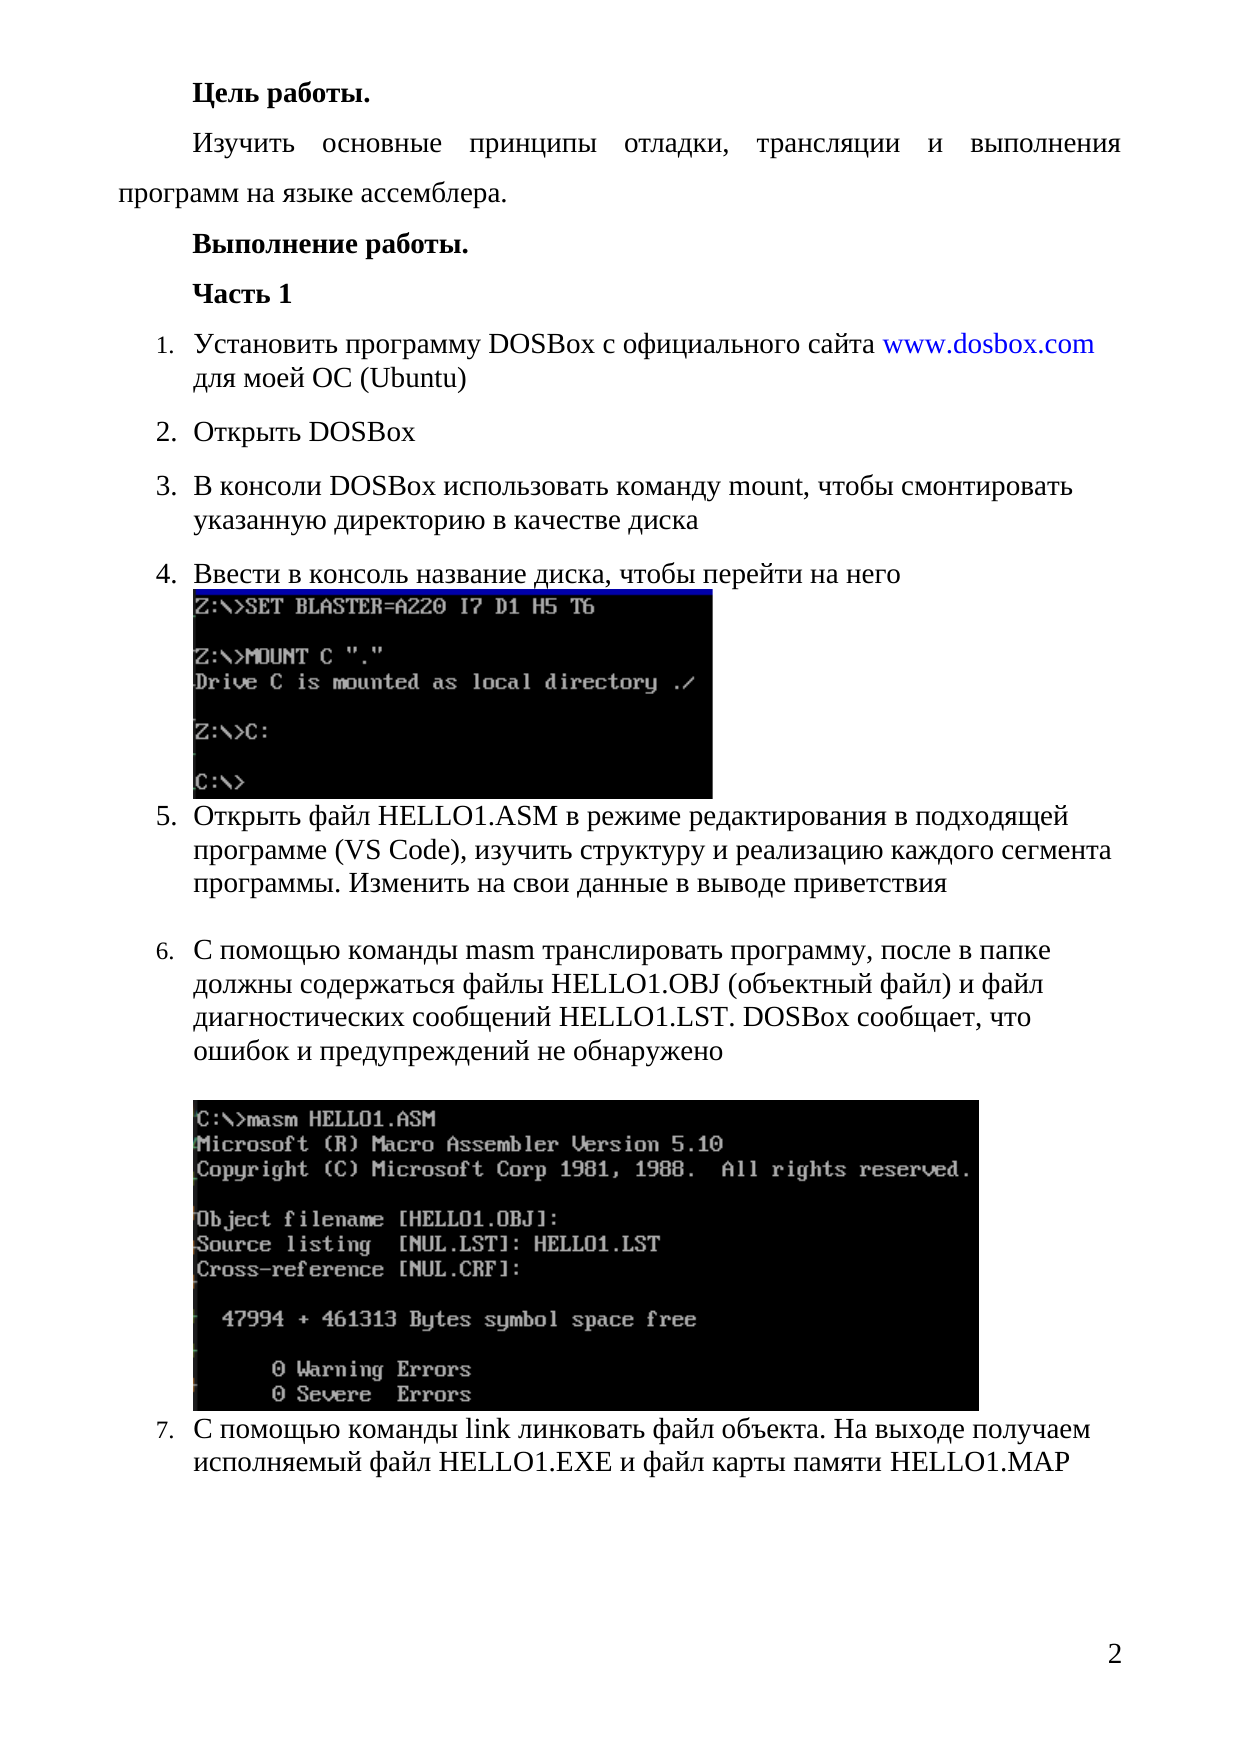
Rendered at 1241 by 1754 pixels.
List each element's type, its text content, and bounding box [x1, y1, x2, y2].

subtitle Выполнение работы. [118, 226, 1122, 259]
list Ввести в консоль название диска, чтобы перейти на него [156, 556, 1122, 589]
list Открыть файл HELLO1.ASM в режиме редактирования в подходящей программе (VS Code), изучить структуру и реализацию каждого сегмента программы. Изменить на свои данные в выводе приветствия [156, 798, 1122, 899]
list В консоли DOSBox использовать команду mount, чтобы смонтировать указанную директорию в качестве диска [156, 468, 1122, 535]
list Открыть DOSBox [156, 414, 1122, 448]
text Часть 1 [118, 276, 1122, 310]
text Изучить основные принципы отладки, трансляции и выполнения программ на языке ассемблера. [118, 125, 1122, 209]
subtitle Цель работы. [118, 75, 1122, 108]
list Установить программу DOSBox с официального сайта www.dosbox.com для моей ОС (Ubuntu) [156, 327, 1122, 394]
list С помощью команды link линковать файл объекта. На выходе получаем исполняемый файл HELLO1.EXE и файл карты памяти HELLO1.MAP [156, 1411, 1122, 1478]
list С помощью команды masm транслировать программу, после в папке должны содержаться файлы HELLO1.OBJ (объектный файл) и файл диагностических сообщений HELLO1.LST. DOSBox сообщает, что ошибок и предупреждений не обнаружено [156, 932, 1122, 1067]
